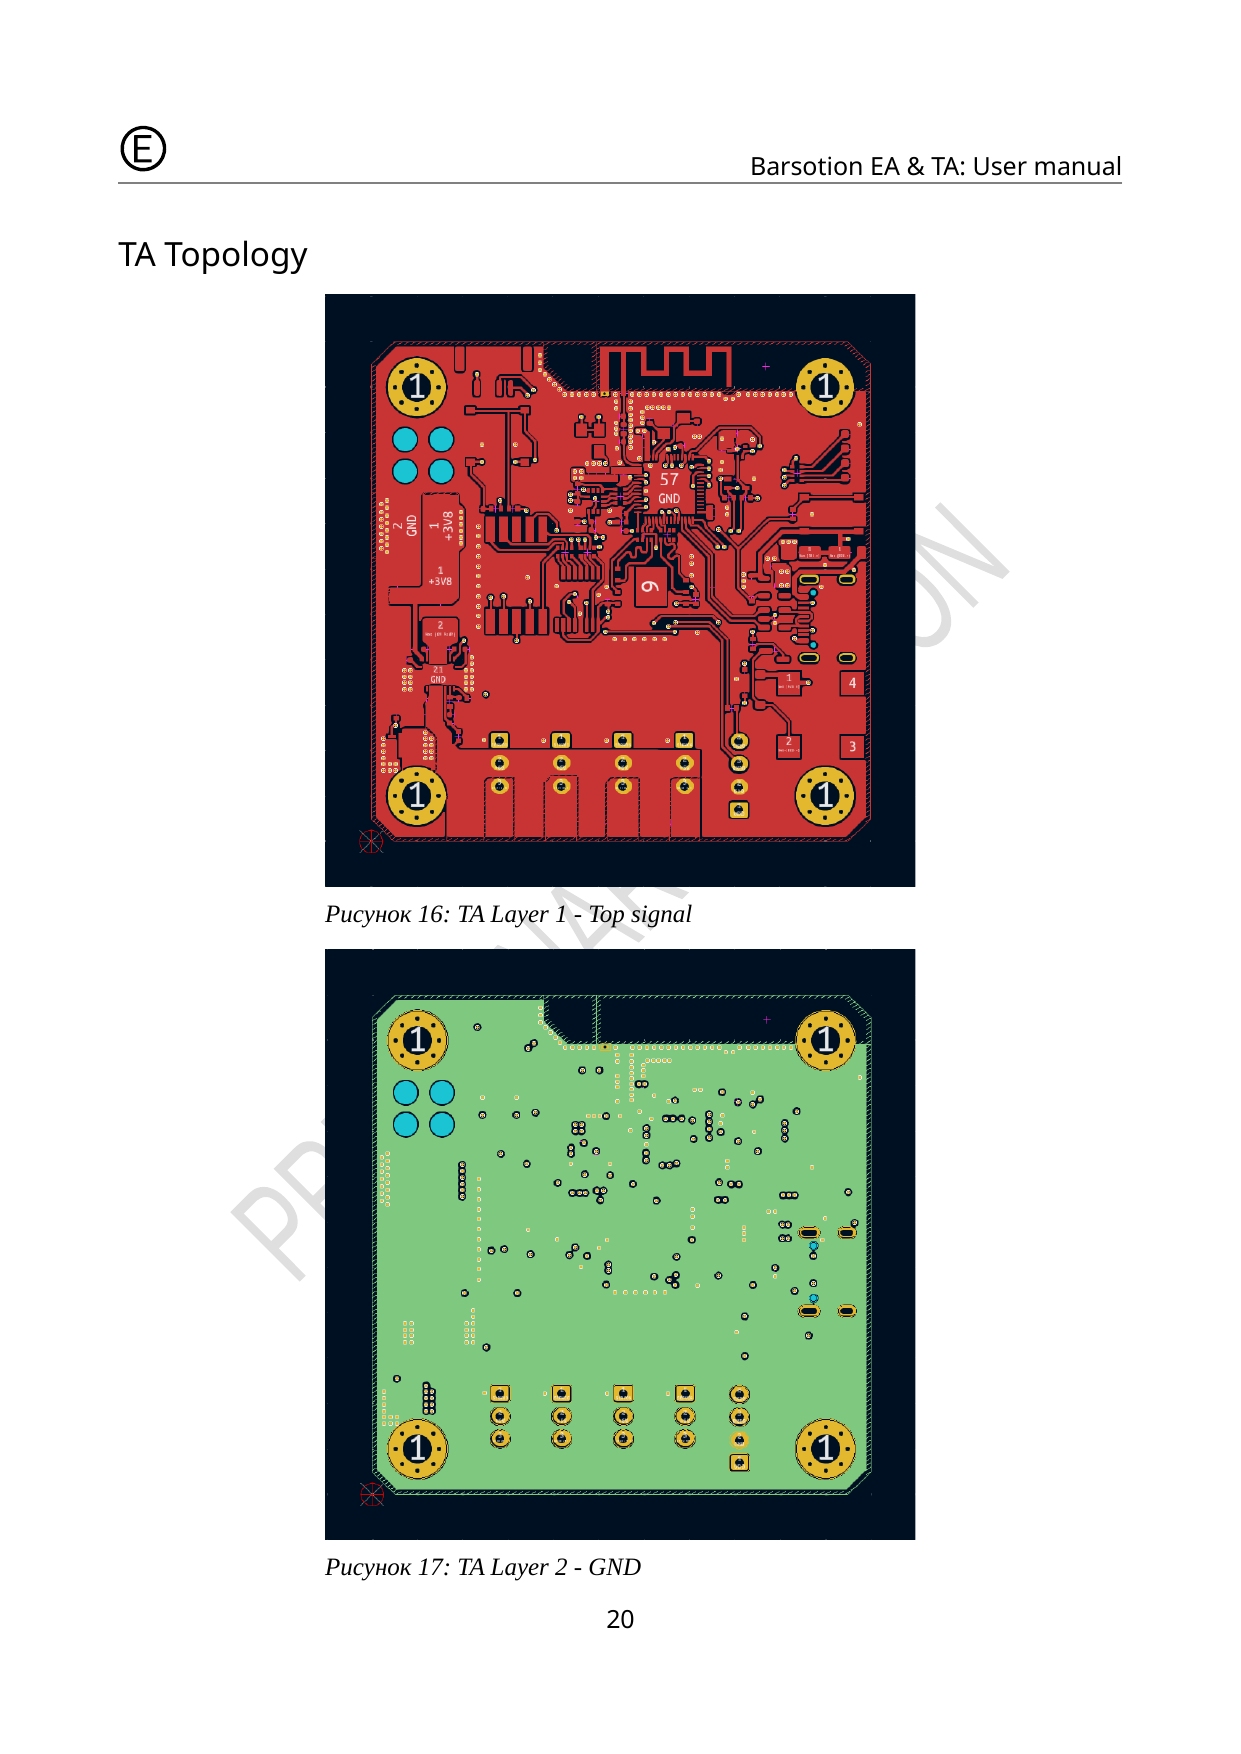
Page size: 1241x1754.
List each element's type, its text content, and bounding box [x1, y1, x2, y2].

text Рисунок 16: TA Layer 1 - Top signal [325, 887, 916, 927]
subtitle TA Topology [118, 230, 1122, 276]
text Рисунок 17: TA Layer 2 - GND [325, 1540, 916, 1581]
picture [325, 294, 916, 887]
picture [325, 949, 916, 1540]
